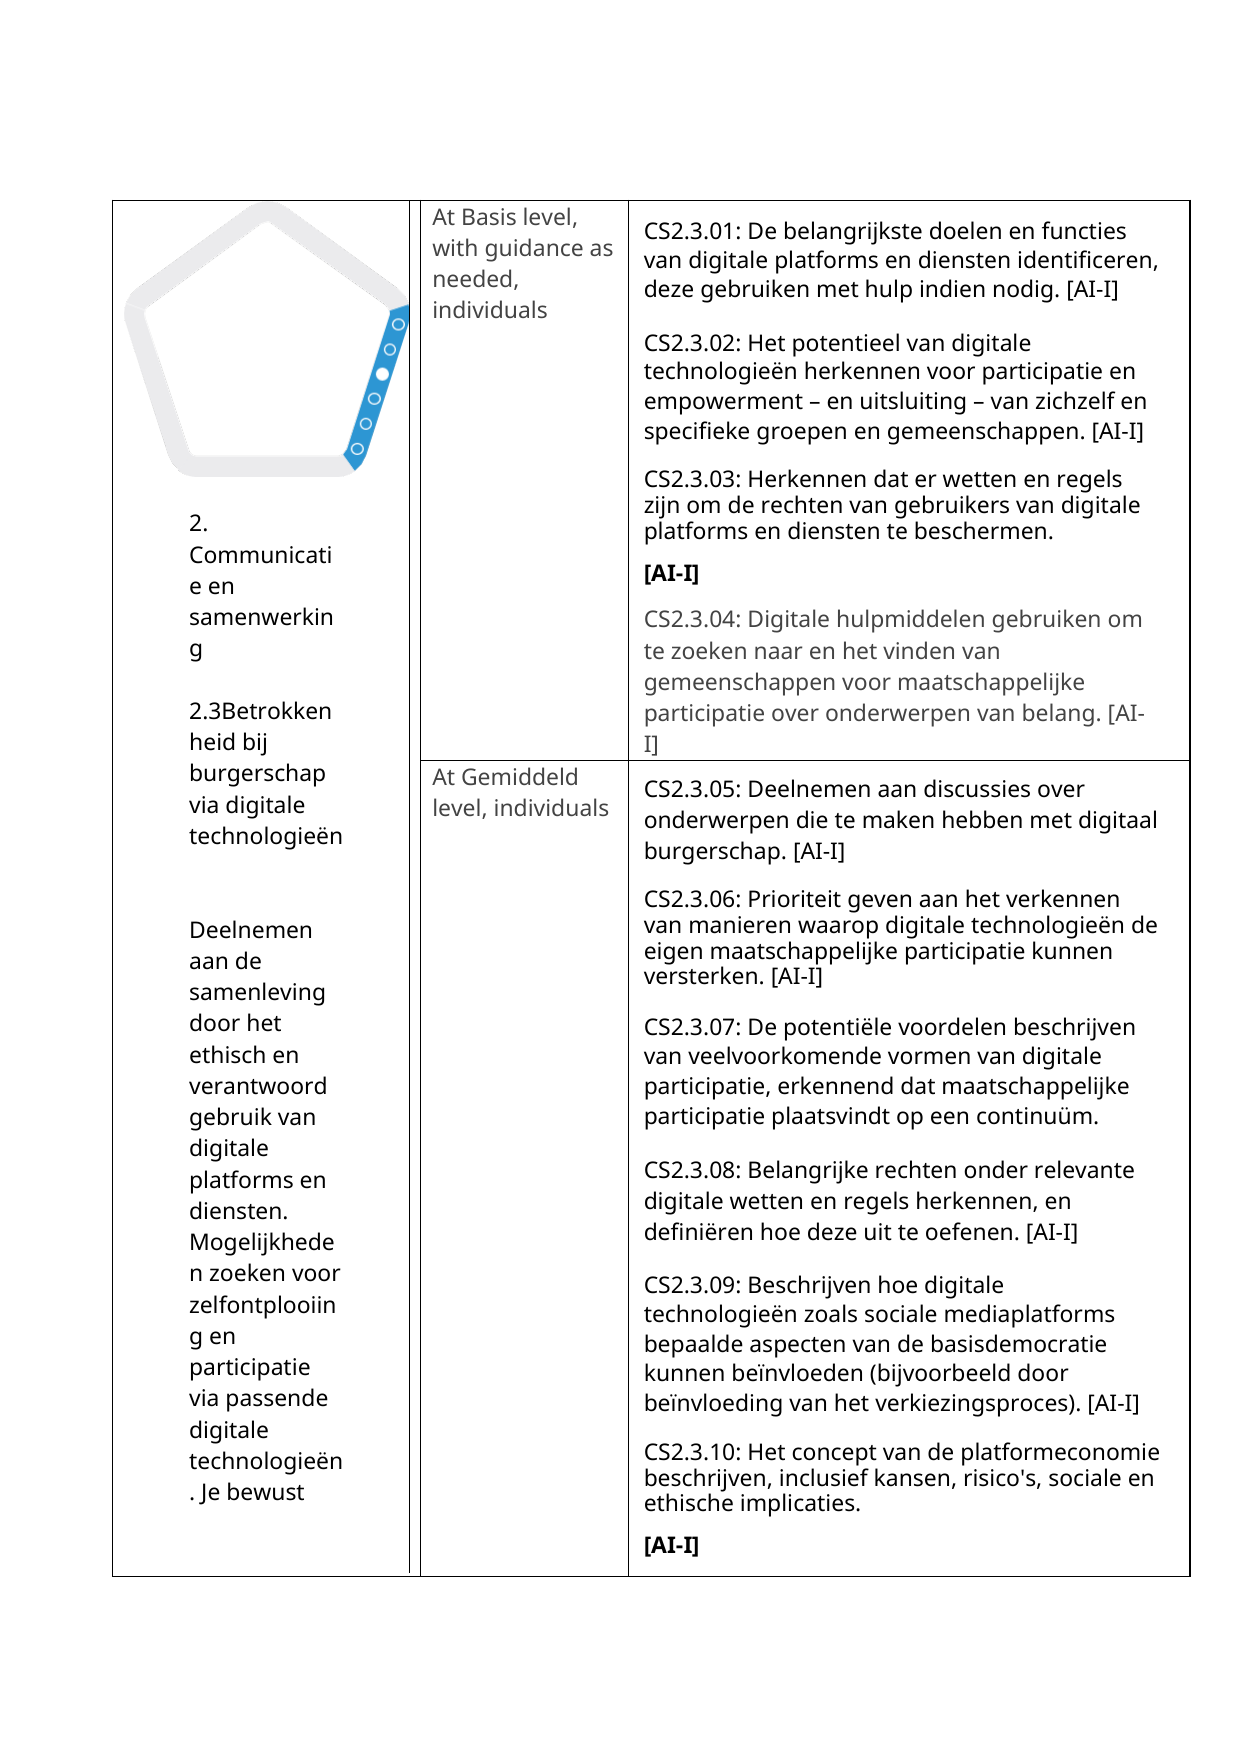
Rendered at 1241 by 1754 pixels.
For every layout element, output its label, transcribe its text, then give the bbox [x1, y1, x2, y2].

table_header 2. Communicatie en samenwerking 2.3Betrokkenheid bij burgerschap via digitale technologieën Deelnemen aan de samenleving door het ethisch en verantwoord gebruik van digitale platforms en diensten. Mogelijkheden zoeken voor zelfontplooiing en participatie via passende digitale technologieën. Je bewust [113, 201, 420, 1576]
table_cell At Gemiddeld level, individuals [421, 761, 628, 1576]
table_header At Basis level, with guidance as needed, individuals [421, 201, 628, 759]
table_header CS2.3.01: De belangrijkste doelen en functies van digitale platforms en diensten identificeren, deze gebruiken met hulp indien nodig. [AI-I] CS2.3.02: Het potentieel van digitale technologieën herkennen voor participatie en empowerment – en uitsluiting – van zichzelf en specifieke groepen en gemeenschappen. [AI-I] CS2.3.03: Herkennen dat er wetten en regels zijn om de rechten van gebruikers van digitale platforms en diensten te beschermen. [AI-I] CS2.3.04: Digitale hulpmiddelen gebruiken om te zoeken naar en het vinden van gemeenschappen voor maatschappelijke participatie over onderwerpen van belang. [AI-I] [629, 201, 1189, 759]
table_cell CS2.3.05: Deelnemen aan discussies over onderwerpen die te maken hebben met digitaal burgerschap. [AI-I] CS2.3.06: Prioriteit geven aan het verkennen van manieren waarop digitale technologieën de eigen maatschappelijke participatie kunnen versterken. [AI-I] CS2.3.07: De potentiële voordelen beschrijven van veelvoorkomende vormen van digitale participatie, erkennend dat maatschappelijke participatie plaatsvindt op een continuüm. CS2.3.08: Belangrijke rechten onder relevante digitale wetten en regels herkennen, en definiëren hoe deze uit te oefenen. [AI-I] CS2.3.09: Beschrijven hoe digitale technologieën zoals sociale mediaplatforms bepaalde aspecten van de basisdemocratie kunnen beïnvloeden (bijvoorbeeld door beïnvloeding van het verkiezingsproces). [AI-I] CS2.3.10: Het concept van de platformeconomie beschrijven, inclusief kansen, risico's, sociale en ethische implicaties. [AI-I] [629, 761, 1189, 1576]
